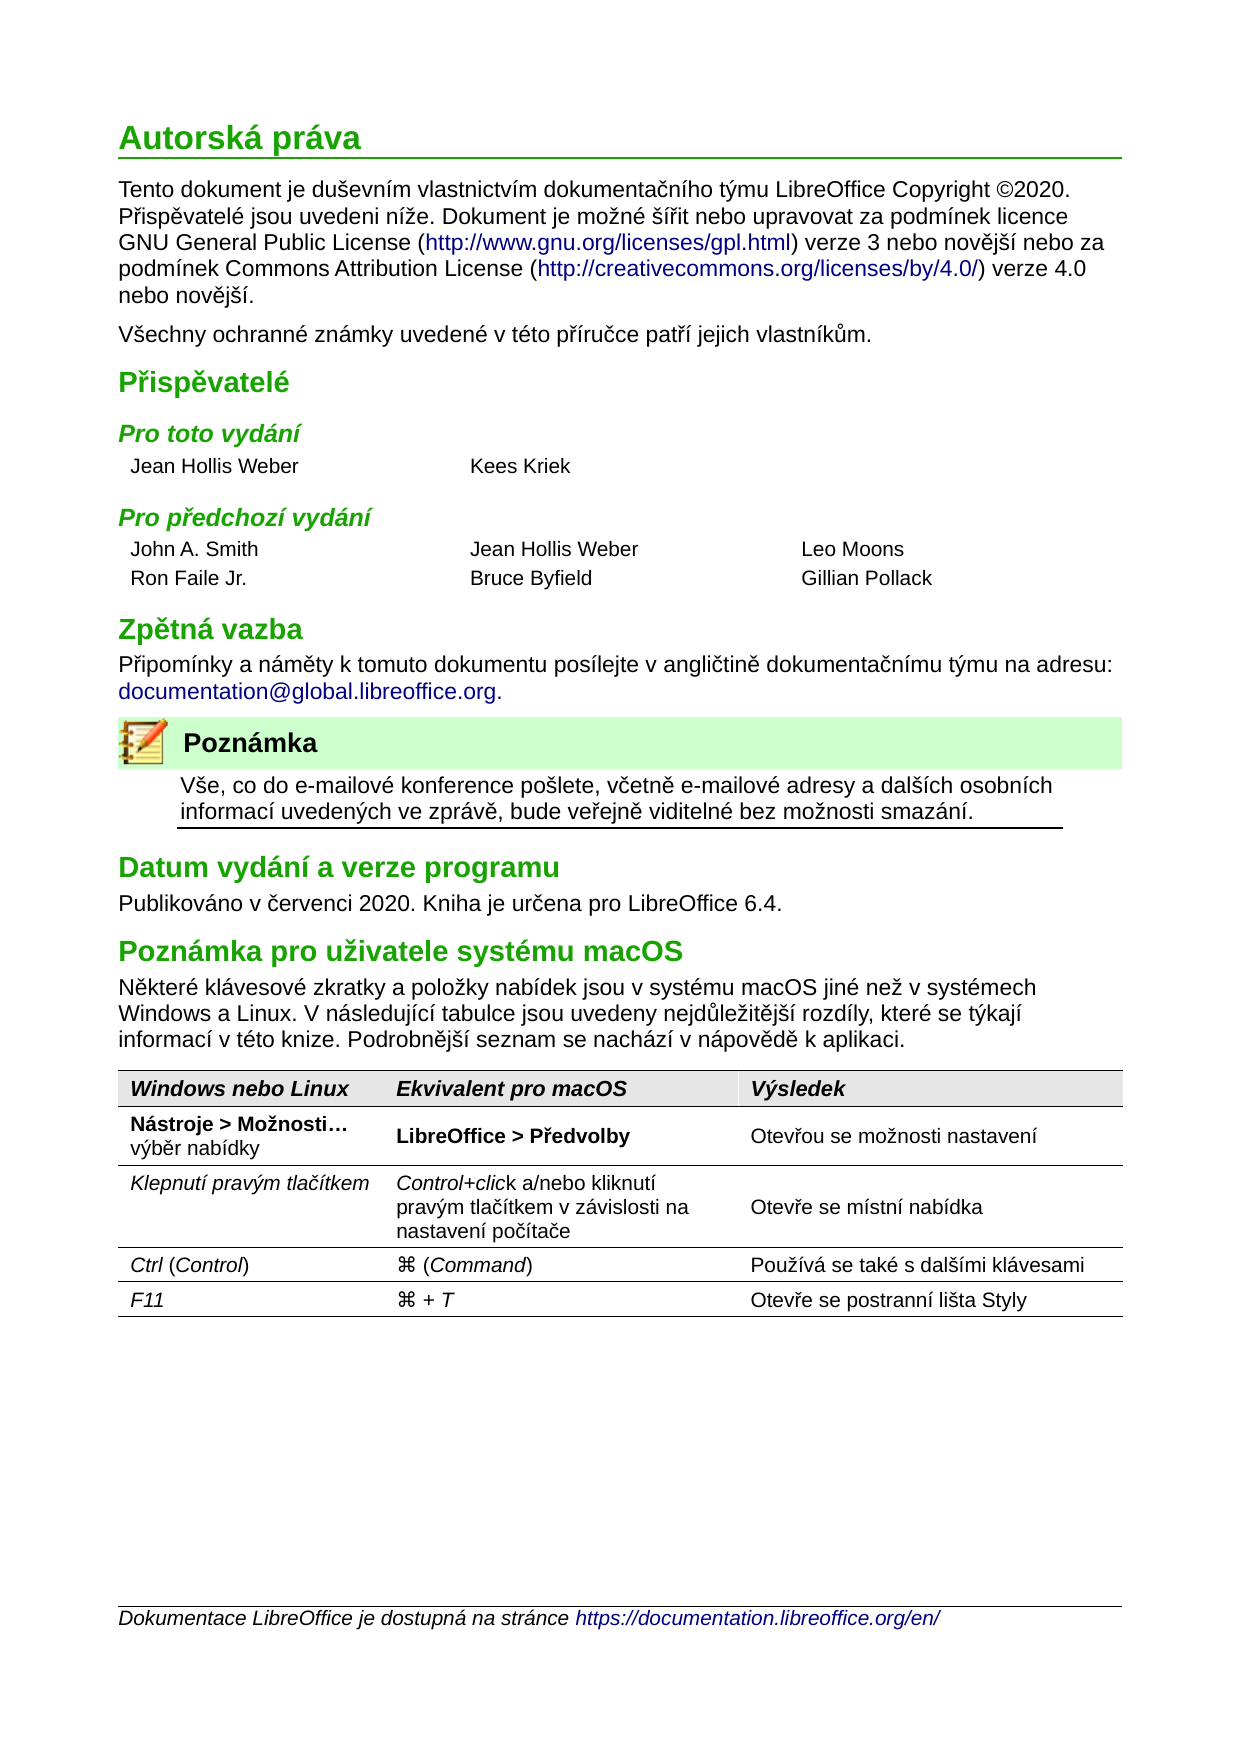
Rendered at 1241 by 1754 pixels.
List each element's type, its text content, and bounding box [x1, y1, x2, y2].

table_cell ⌘ (Command) [384, 1248, 738, 1281]
table_cell Otevřou se možnosti nastavení [739, 1107, 1123, 1164]
subtitle Datum vydání a verze programu [118, 851, 1122, 884]
table_cell Používá se také s dalšími klávesami [739, 1248, 1123, 1281]
table_cell Otevře se postranní lišta Styly [739, 1282, 1123, 1316]
subtitle Pro toto vydání [118, 419, 1122, 448]
text Připomínky a náměty k tomuto dokumentu posílejte v angličtině dokumentačnímu týmu na adresu: documentation@global.libreoffice.org. [118, 651, 1122, 704]
table_header Výsledek [739, 1071, 1123, 1106]
table_cell F11 [118, 1282, 384, 1316]
table_header John A. Smith [118, 537, 458, 566]
text Některé klávesové zkratky a položky nabídek jsou v systému macOS jiné než v systémech Windows a Linux. V následující tabulce jsou uvedeny nejdůležitější rozdíly, které se týkají informací v této knize. Podrobnější seznam se nachází v nápovědě k aplikaci. [118, 973, 1122, 1053]
subtitle Zpětná vazba [118, 612, 1122, 645]
table_header Kees Kriek [458, 454, 789, 482]
text Publikováno v červenci 2020. Kniha je určena pro LibreOffice 6.4. [118, 890, 1122, 916]
table_cell Ctrl (Control) [118, 1248, 384, 1281]
table_header Windows nebo Linux [118, 1071, 384, 1106]
table_header Jean Hollis Weber [118, 454, 458, 482]
table_cell Ron Faile Jr. [118, 566, 458, 594]
table_cell Otevře se místní nabídka [739, 1166, 1123, 1247]
table_cell ⌘ + T [384, 1282, 738, 1316]
subtitle Přispěvatelé [118, 365, 1122, 398]
text Vše, co do e-mailové konference pošlete, včetně e-mailové adresy a dalších osobních informací uvedených ve zprávě, bude veřejně viditelné bez možnosti smazání. [177, 769, 1063, 827]
picture [119, 717, 170, 768]
table_cell Bruce Byfield [458, 566, 789, 594]
table_cell Klepnutí pravým tlačítkem [118, 1166, 384, 1247]
table_header Leo Moons [789, 537, 1122, 566]
table_header [789, 454, 1122, 482]
text Všechny ochranné známky uvedené v této příručce patří jejich vlastníkům. [118, 321, 1122, 347]
subtitle Poznámka [118, 717, 1122, 769]
subtitle Pro předchozí vydání [118, 503, 1122, 531]
table_cell Control+click a/nebo kliknutí pravým tlačítkem v závislosti na nastavení počítače [384, 1166, 738, 1247]
subtitle Poznámka pro uživatele systému macOS [118, 934, 1122, 968]
subtitle Autorská práva [118, 118, 1122, 157]
table_header Jean Hollis Weber [458, 537, 789, 566]
text Tento dokument je duševním vlastnictvím dokumentačního týmu LibreOffice Copyright ©2020. Přispěvatelé jsou uvedeni níže. Dokument je možné šířit nebo upravovat za podmínek licence GNU General Public License (http://www.gnu.org/licenses/gpl.html) verze 3 nebo novější nebo za podmínek Commons Attribution License (http://creativecommons.org/licenses/by/4.0/) verze 4.0 nebo novější. [118, 176, 1122, 308]
table_cell LibreOffice > Předvolby [384, 1107, 738, 1164]
table_cell Nástroje > Možnosti… výběr nabídky [118, 1107, 384, 1164]
table_cell Gillian Pollack [789, 566, 1122, 594]
table_header Ekvivalent pro macOS [384, 1071, 738, 1106]
